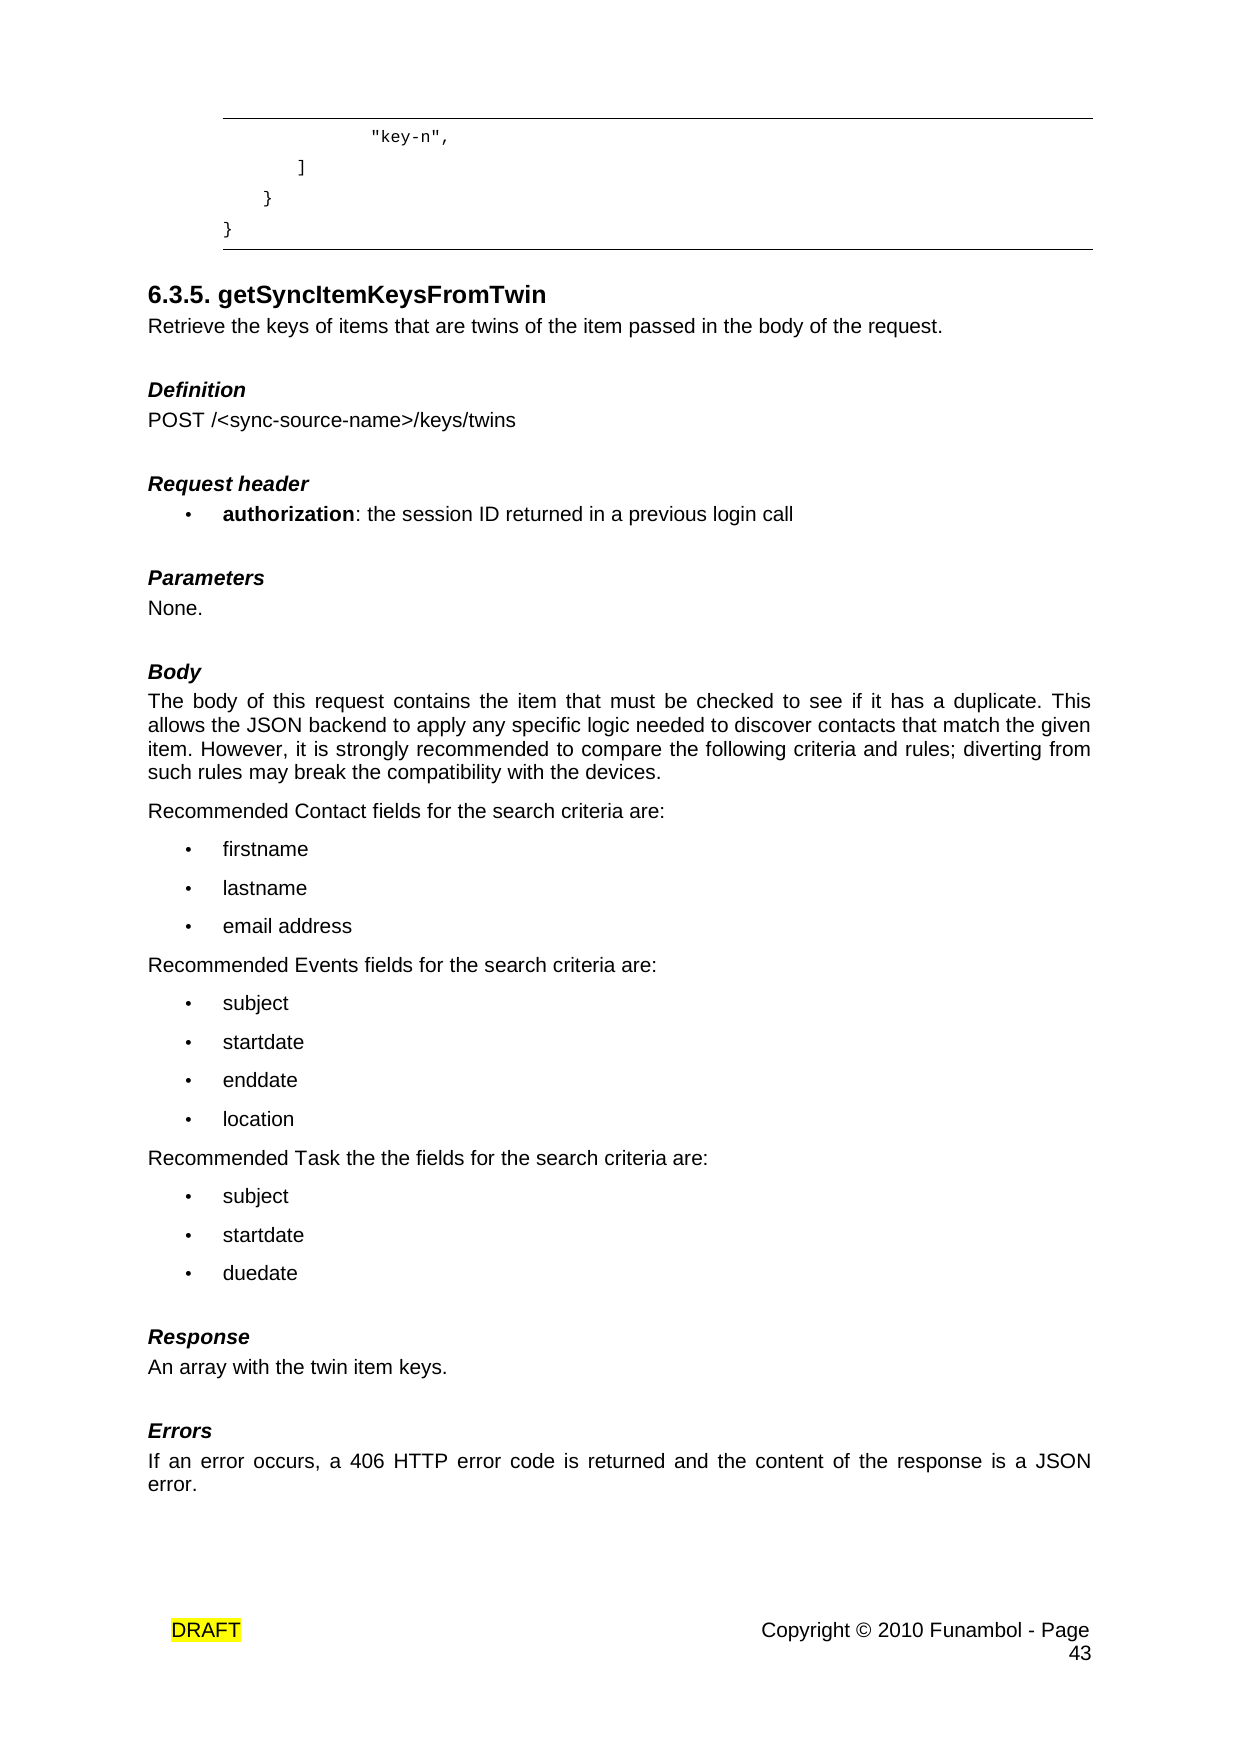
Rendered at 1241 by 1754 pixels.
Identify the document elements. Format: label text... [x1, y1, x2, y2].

subtitle Response [148, 1325, 1093, 1349]
text Retrieve the keys of items that are twins of the item passed in the body of the request. [148, 315, 1093, 338]
subtitle Definition [148, 378, 1093, 402]
subtitle Parameters [148, 566, 1093, 590]
text } [223, 210, 1093, 249]
list startdate [185, 1223, 1093, 1247]
subtitle Request header [148, 472, 1093, 496]
text If an error occurs, a 406 HTTP error code is returned and the content of the response is a JSON error. [148, 1449, 1093, 1496]
list email address [185, 915, 1093, 938]
text Recommended Task the the fields for the search criteria are: [148, 1146, 1093, 1169]
list duedate [185, 1262, 1093, 1285]
text The body of this request contains the item that must be checked to see if it has a duplicate. This allows the JSON backend to apply any specific logic needed to discover contacts that match the given item. However, it is strongly recommended to compare the following criteria and rules; diverting from such rules may break the compatibility with the devices. [148, 690, 1093, 784]
text POST /<sync-source-name>/keys/twins [148, 409, 1093, 432]
text An array with the twin item keys. [148, 1355, 1093, 1379]
text None. [148, 596, 1093, 620]
subtitle getSyncItemKeysFromTwin [148, 281, 1093, 309]
text "key-n", [223, 119, 1093, 147]
text Recommended Contact fields for the search criteria are: [148, 799, 1093, 823]
text } [223, 179, 1093, 208]
list subject [185, 992, 1093, 1015]
text Recommended Events fields for the search criteria are: [148, 953, 1093, 977]
list subject [185, 1184, 1093, 1208]
list authorization: the session ID returned in a previous login call [185, 502, 1093, 526]
list location [185, 1107, 1093, 1131]
list firstname [185, 838, 1093, 861]
subtitle Errors [148, 1419, 1093, 1443]
subtitle Body [148, 660, 1093, 684]
list enddate [185, 1069, 1093, 1092]
text ] [223, 149, 1093, 178]
list startdate [185, 1030, 1093, 1054]
list lastname [185, 876, 1093, 900]
